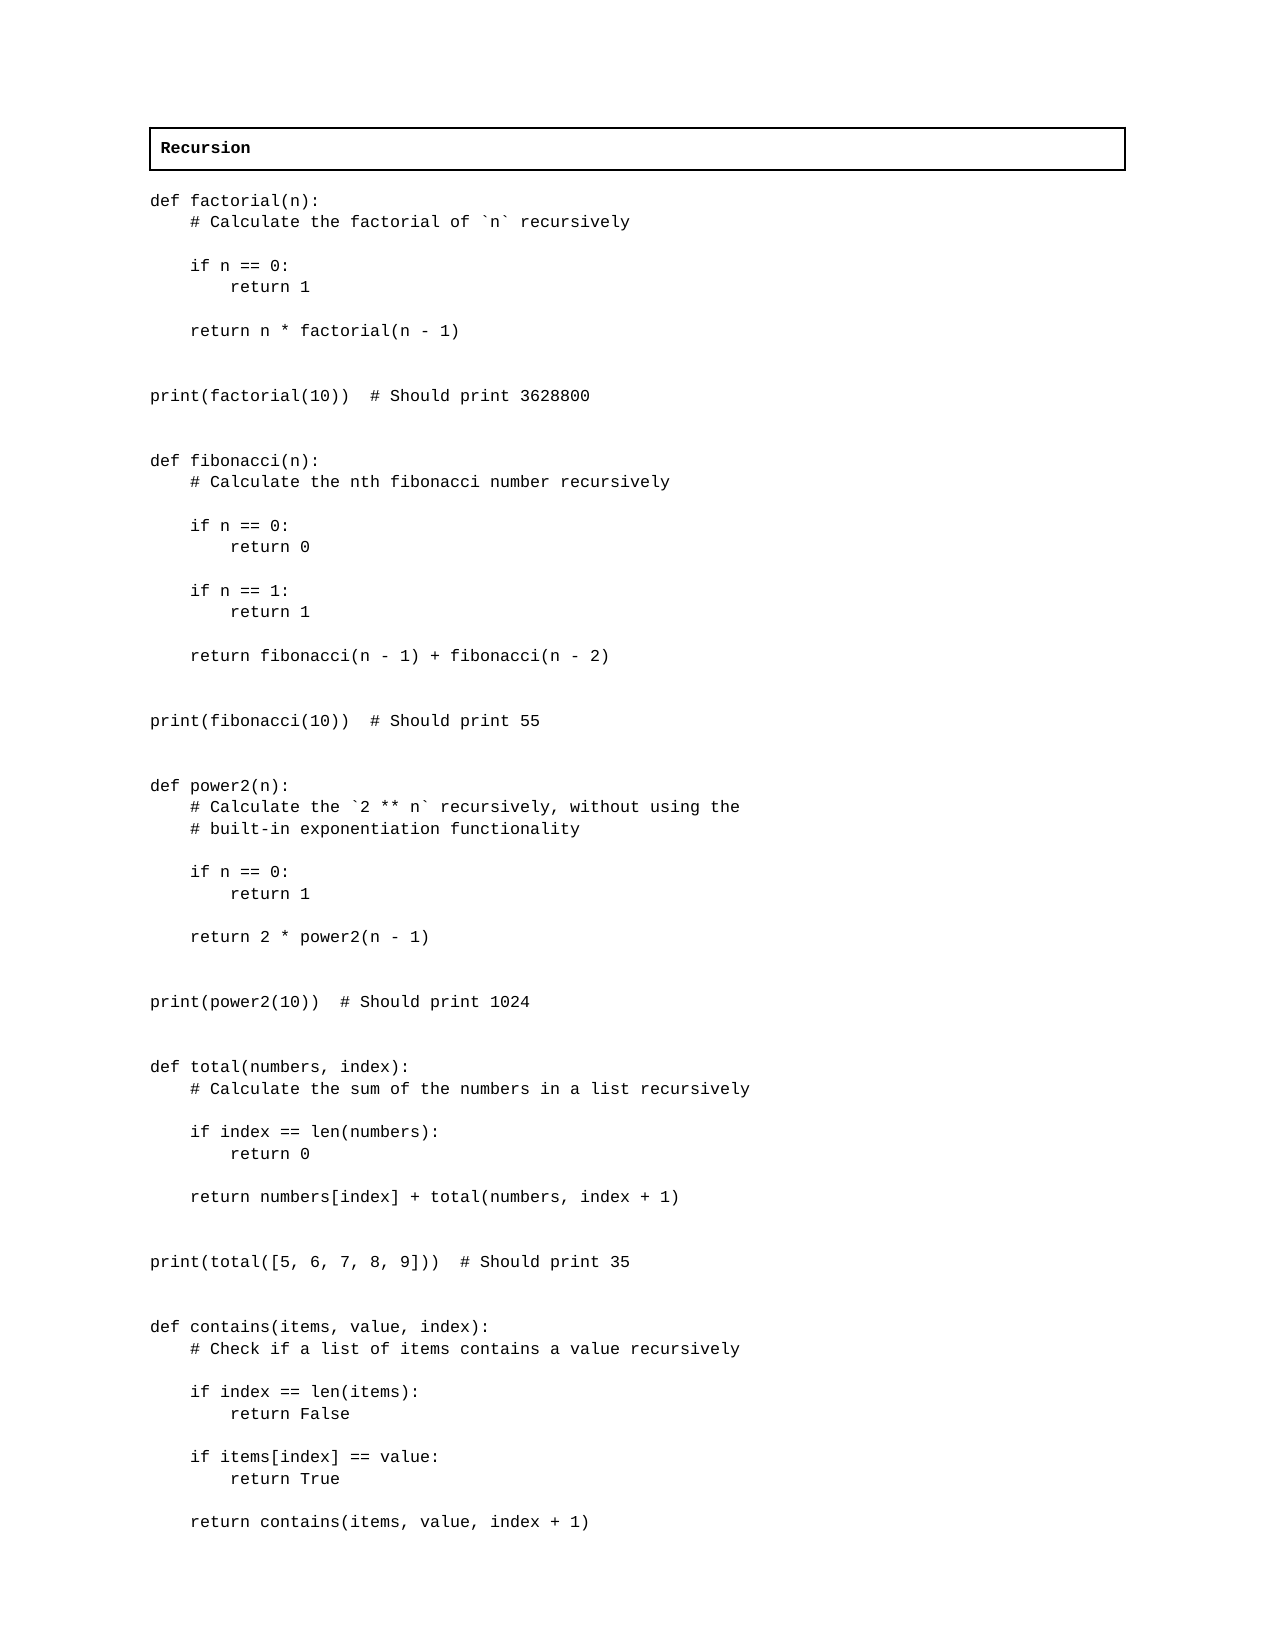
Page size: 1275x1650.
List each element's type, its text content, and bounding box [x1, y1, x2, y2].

text print(total([5, 6, 7, 8, 9])) # Should print 35 [150, 1254, 1125, 1273]
text # built-in exponentiation functionality [150, 821, 1125, 839]
text return 0 [150, 1146, 1125, 1164]
text print(factorial(10)) # Should print 3628800 [150, 387, 1125, 406]
text def fibonacci(n): [150, 452, 1125, 471]
text return 0 [150, 539, 1125, 558]
text return 1 [150, 886, 1125, 904]
text # Calculate the sum of the numbers in a list recursively [150, 1081, 1125, 1099]
text def power2(n): [150, 777, 1125, 796]
text return contains(items, value, index + 1) [150, 1514, 1125, 1533]
text if n == 0: [150, 257, 1125, 276]
text return fibonacci(n - 1) + fibonacci(n - 2) [150, 647, 1125, 666]
text # Calculate the nth fibonacci number recursively [150, 474, 1125, 493]
text print(power2(10)) # Should print 1024 [150, 994, 1125, 1013]
text if n == 0: [150, 864, 1125, 883]
text # Calculate the `2 ** n` recursively, without using the [150, 799, 1125, 818]
text def total(numbers, index): [150, 1059, 1125, 1078]
text if index == len(numbers): [150, 1124, 1125, 1143]
text # Calculate the factorial of `n` recursively [150, 214, 1125, 233]
text if n == 1: [150, 582, 1125, 601]
table_header Recursion [151, 129, 1124, 168]
text if index == len(items): [150, 1384, 1125, 1403]
text return 1 [150, 604, 1125, 623]
text return 1 [150, 279, 1125, 298]
text # Check if a list of items contains a value recursively [150, 1341, 1125, 1359]
text return False [150, 1406, 1125, 1424]
text print(fibonacci(10)) # Should print 55 [150, 712, 1125, 731]
text if n == 0: [150, 517, 1125, 536]
text return n * factorial(n - 1) [150, 322, 1125, 341]
text def contains(items, value, index): [150, 1319, 1125, 1338]
text if items[index] == value: [150, 1449, 1125, 1468]
text return True [150, 1471, 1125, 1489]
text return numbers[index] + total(numbers, index + 1) [150, 1189, 1125, 1208]
text def factorial(n): [150, 192, 1125, 211]
text return 2 * power2(n - 1) [150, 929, 1125, 948]
